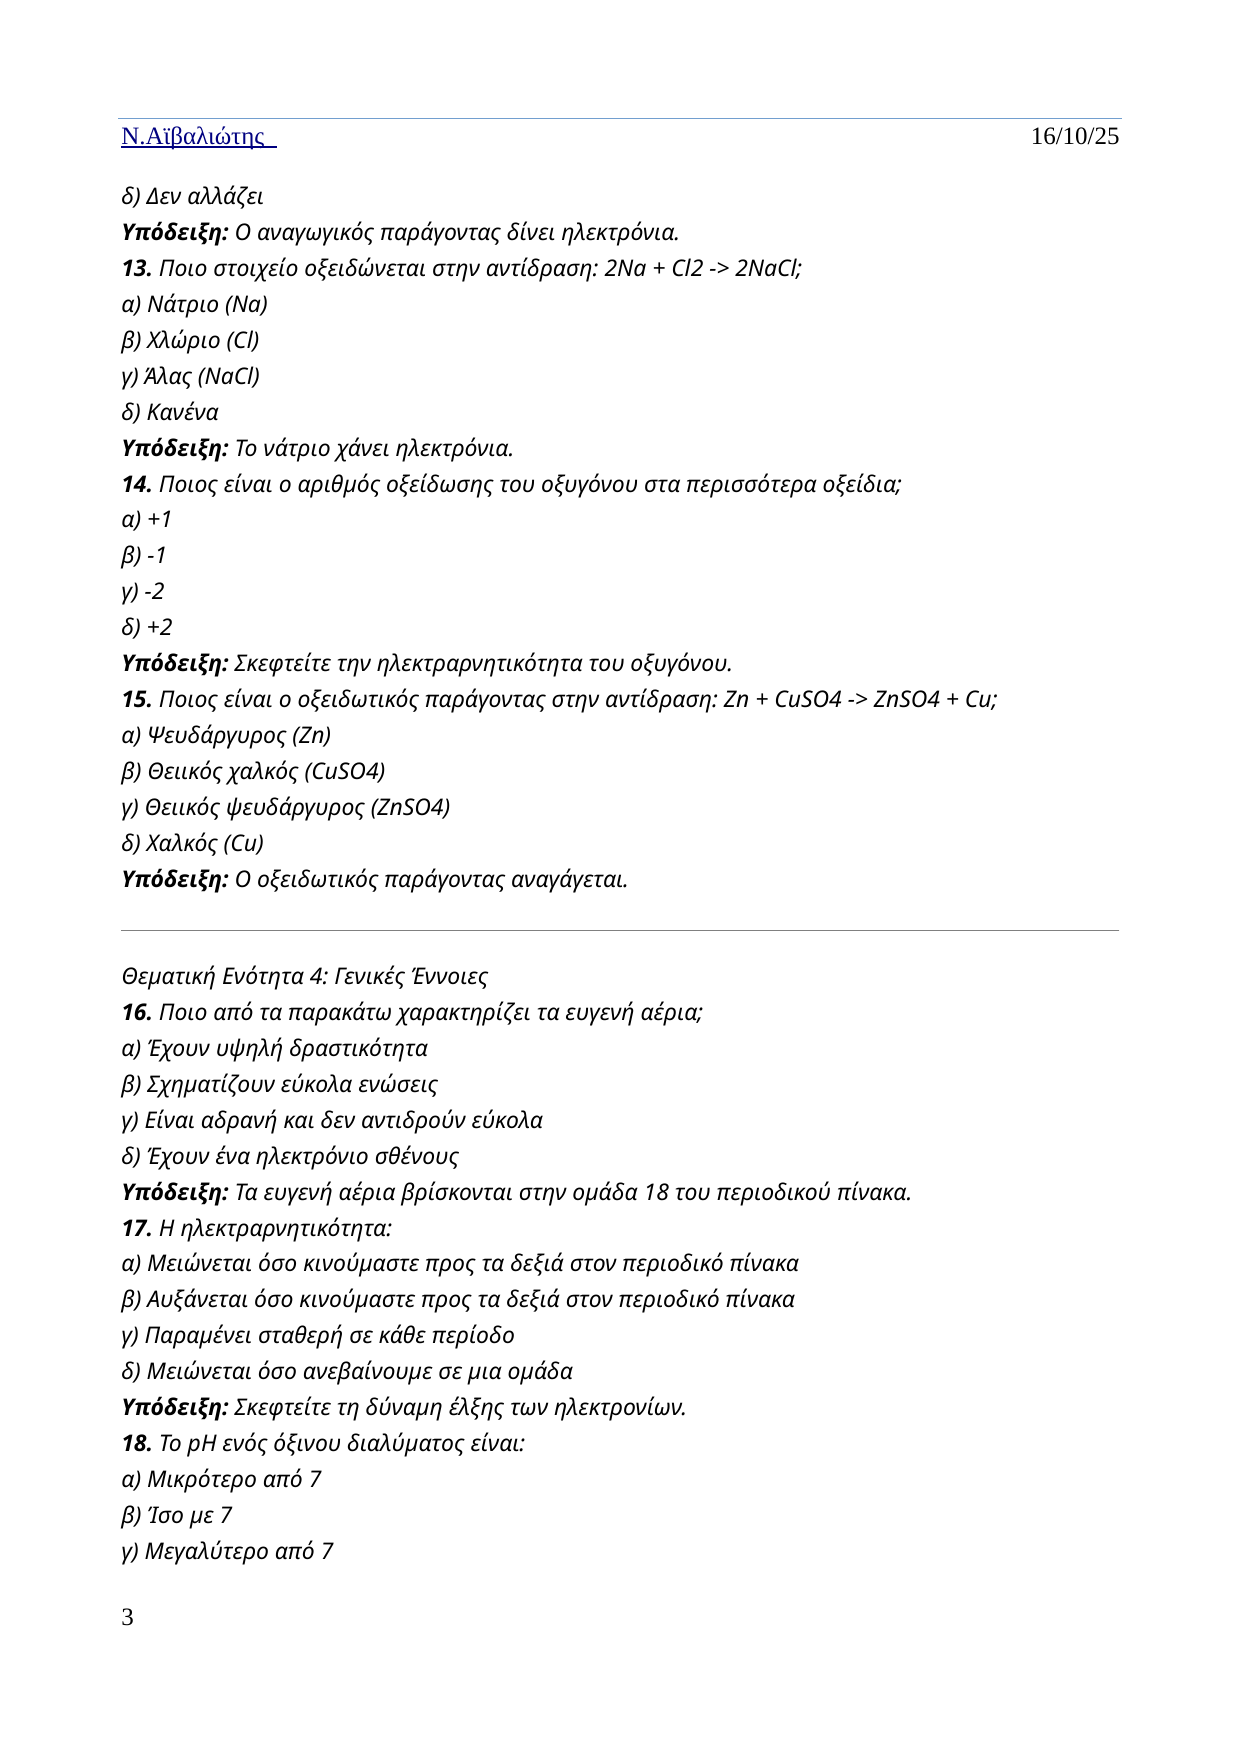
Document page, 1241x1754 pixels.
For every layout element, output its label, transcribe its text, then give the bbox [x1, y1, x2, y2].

text 16. Ποιο από τα παρακάτω χαρακτηρίζει τα ευγενή αέρια; α) Έχουν υψηλή δραστικότητα β) Σχηματίζουν εύκολα ενώσεις γ) Είναι αδρανή και δεν αντιδρούν εύκολα δ) Έχουν ένα ηλεκτρόνιο σθένους Υπόδειξη: Τα ευγενή αέρια βρίσκονται στην ομάδα 18 του περιοδικού πίνακα. [121, 996, 1119, 1207]
text 18. Το pH ενός όξινου διαλύματος είναι: α) Μικρότερο από 7 β) Ίσο με 7 γ) Μεγαλύτερο από 7 [121, 1427, 1119, 1566]
text 13. Ποιο στοιχείο οξειδώνεται στην αντίδραση: 2Na + Cl2 -> 2NaCl; α) Νάτριο (Na) β) Χλώριο (Cl) γ) Άλας (NaCl) δ) Κανένα Υπόδειξη: Το νάτριο χάνει ηλεκτρόνια. [121, 252, 1119, 463]
text 17. Η ηλεκτραρνητικότητα: α) Μειώνεται όσο κινούμαστε προς τα δεξιά στον περιοδικό πίνακα β) Αυξάνεται όσο κινούμαστε προς τα δεξιά στον περιοδικό πίνακα γ) Παραμένει σταθερή σε κάθε περίοδο δ) Μειώνεται όσο ανεβαίνουμε σε μια ομάδα Υπόδειξη: Σκεφτείτε τη δύναμη έλξης των ηλεκτρονίων. [121, 1211, 1119, 1422]
text Θεματική Ενότητα 4: Γενικές Έννοιες [121, 960, 1119, 991]
text 15. Ποιος είναι ο οξειδωτικός παράγοντας στην αντίδραση: Zn + CuSO4 -> ZnSO4 + Cu; α) Ψευδάργυρος (Zn) β) Θειικός χαλκός (CuSO4) γ) Θειικός ψευδάργυρος (ZnSO4) δ) Χαλκός (Cu) Υπόδειξη: Ο οξειδωτικός παράγοντας αναγάγεται. [121, 683, 1119, 894]
text 14. Ποιος είναι ο αριθμός οξείδωσης του οξυγόνου στα περισσότερα οξείδια; α) +1 β) -1 γ) -2 δ) +2 Υπόδειξη: Σκεφτείτε την ηλεκτραρνητικότητα του οξυγόνου. [121, 467, 1119, 678]
text δ) Δεν αλλάζει Υπόδειξη: Ο αναγωγικός παράγοντας δίνει ηλεκτρόνια. [121, 180, 1119, 247]
